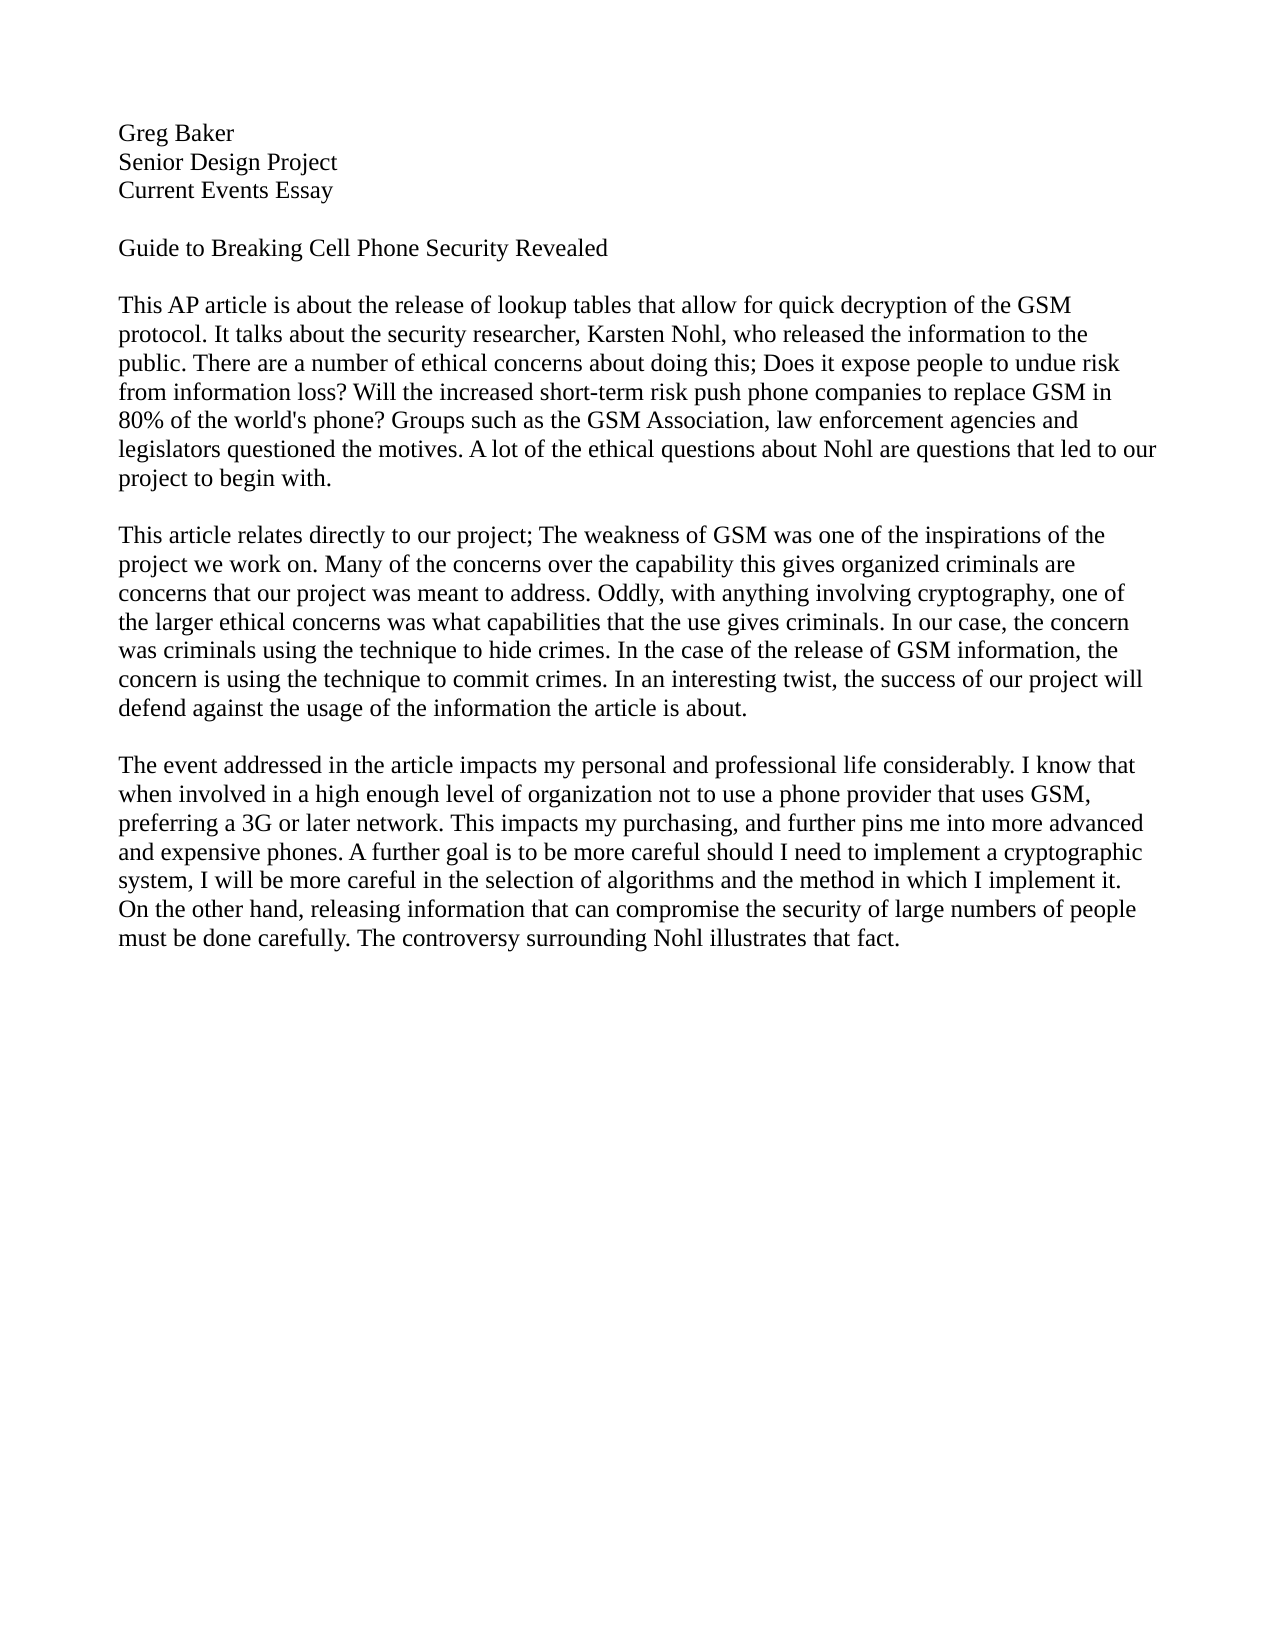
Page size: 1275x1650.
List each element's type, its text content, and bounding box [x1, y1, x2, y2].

text This AP article is about the release of lookup tables that allow for quick decryption of the GSM protocol. It talks about the security researcher, Karsten Nohl, who released the information to the public. There are a number of ethical concerns about doing this; Does it expose people to undue risk from information loss? Will the increased short-term risk push phone companies to replace GSM in 80% of the world's phone? Groups such as the GSM Association, law enforcement agencies and legislators questioned the motives. A lot of the ethical questions about Nohl are questions that led to our project to begin with. [118, 291, 1157, 492]
text Current Events Essay [118, 176, 1157, 204]
text This article relates directly to our project; The weakness of GSM was one of the inspirations of the project we work on. Many of the concerns over the capability this gives organized criminals are concerns that our project was meant to address. Oddly, with anything involving cryptography, one of the larger ethical concerns was what capabilities that the use gives criminals. In our case, the concern was criminals using the technique to hide crimes. In the case of the release of GSM information, the concern is using the technique to commit crimes. In an interesting twist, the success of our project will defend against the usage of the information the article is about. [118, 521, 1157, 722]
text Guide to Breaking Cell Phone Security Revealed [118, 233, 1157, 262]
text The event addressed in the article impacts my personal and professional life considerably. I know that when involved in a high enough level of organization not to use a phone provider that uses GSM, preferring a 3G or later network. This impacts my purchasing, and further pins me into more advanced and expensive phones. A further goal is to be more careful should I need to implement a cryptographic system, I will be more careful in the selection of algorithms and the method in which I implement it. On the other hand, releasing information that can compromise the security of large numbers of people must be done carefully. The controversy surrounding Nohl illustrates that fact. [118, 751, 1157, 952]
text Greg Baker [118, 118, 1157, 147]
text Senior Design Project [118, 147, 1157, 176]
